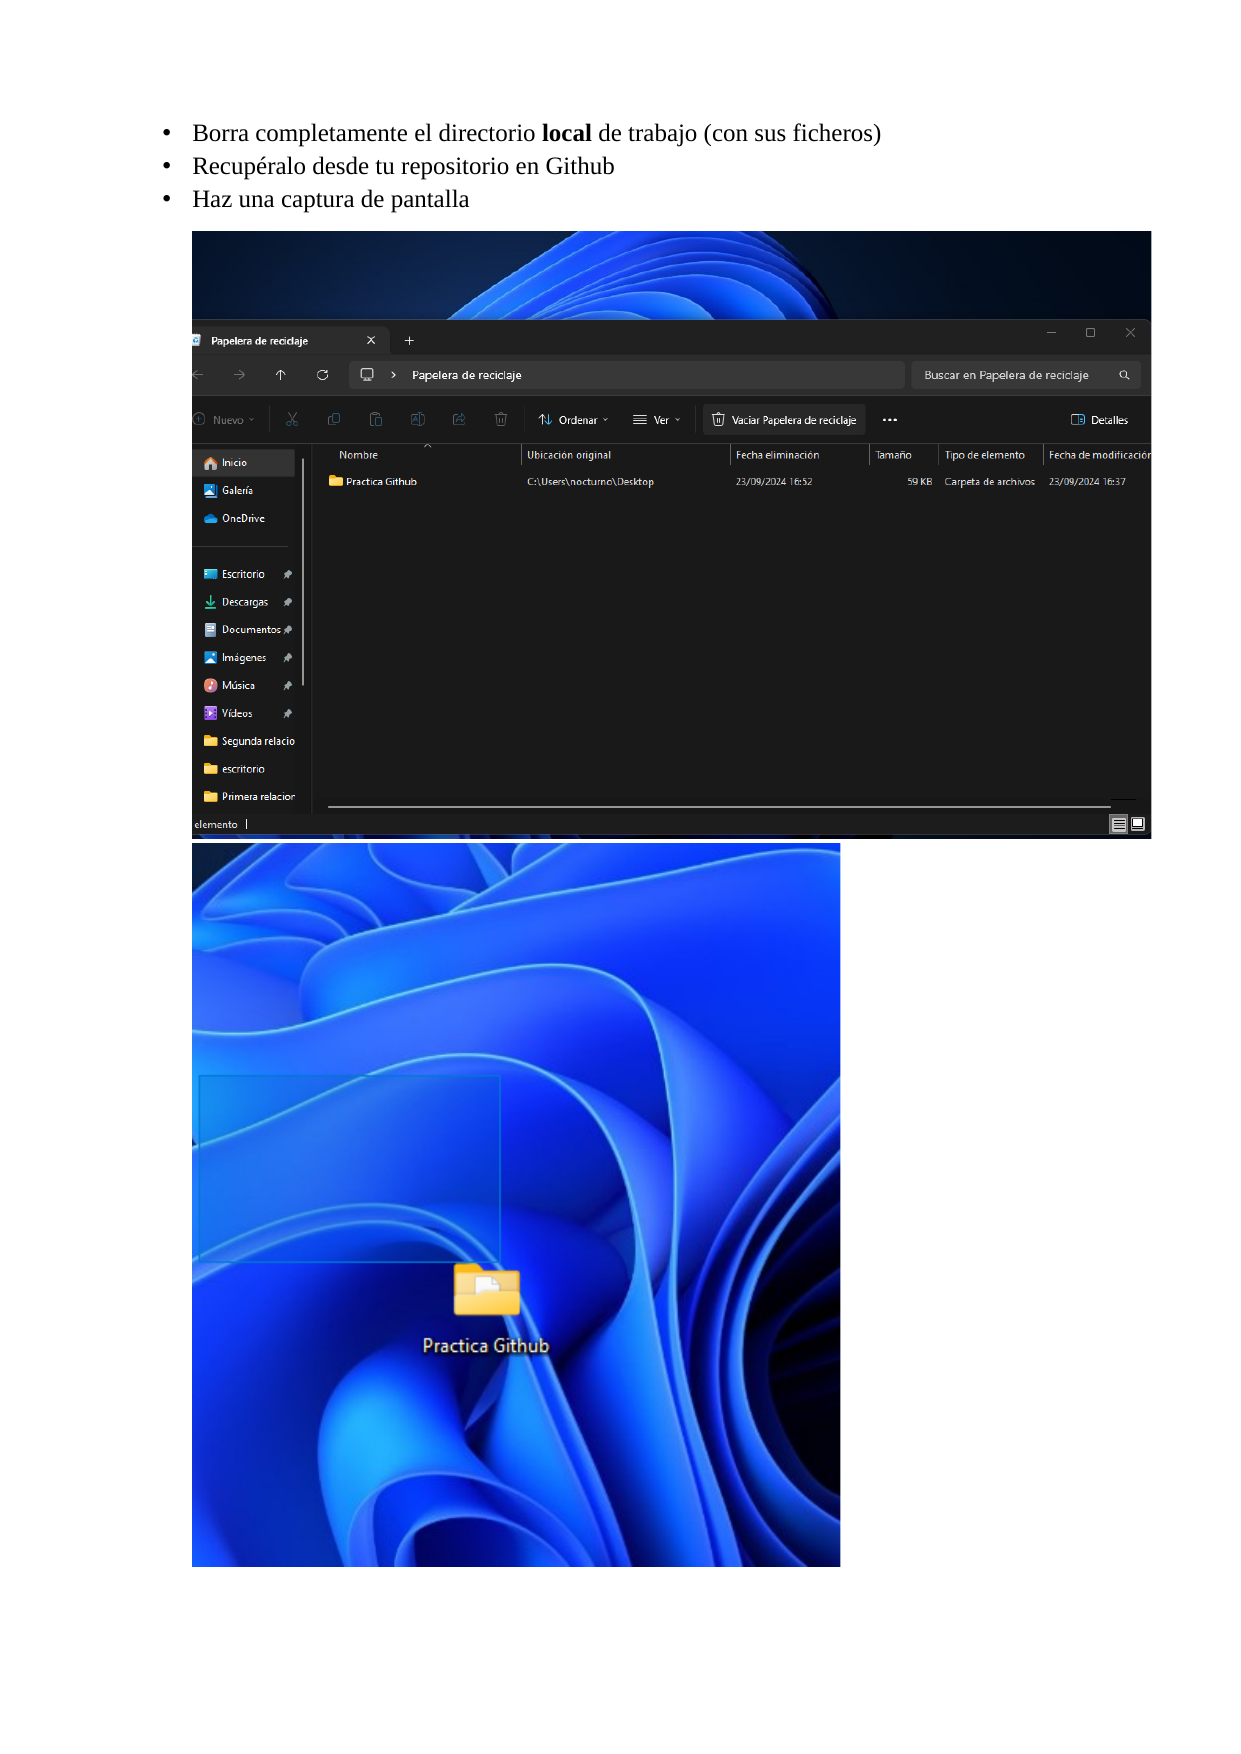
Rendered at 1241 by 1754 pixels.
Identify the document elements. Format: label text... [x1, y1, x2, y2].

picture [192, 231, 1152, 839]
picture [192, 843, 841, 1567]
list Borra completamente el directorio local de trabajo (con sus ficheros) [162, 118, 1122, 147]
list Recupéralo desde tu repositorio en Github [162, 151, 1122, 180]
list Haz una captura de pantalla [162, 184, 1122, 213]
